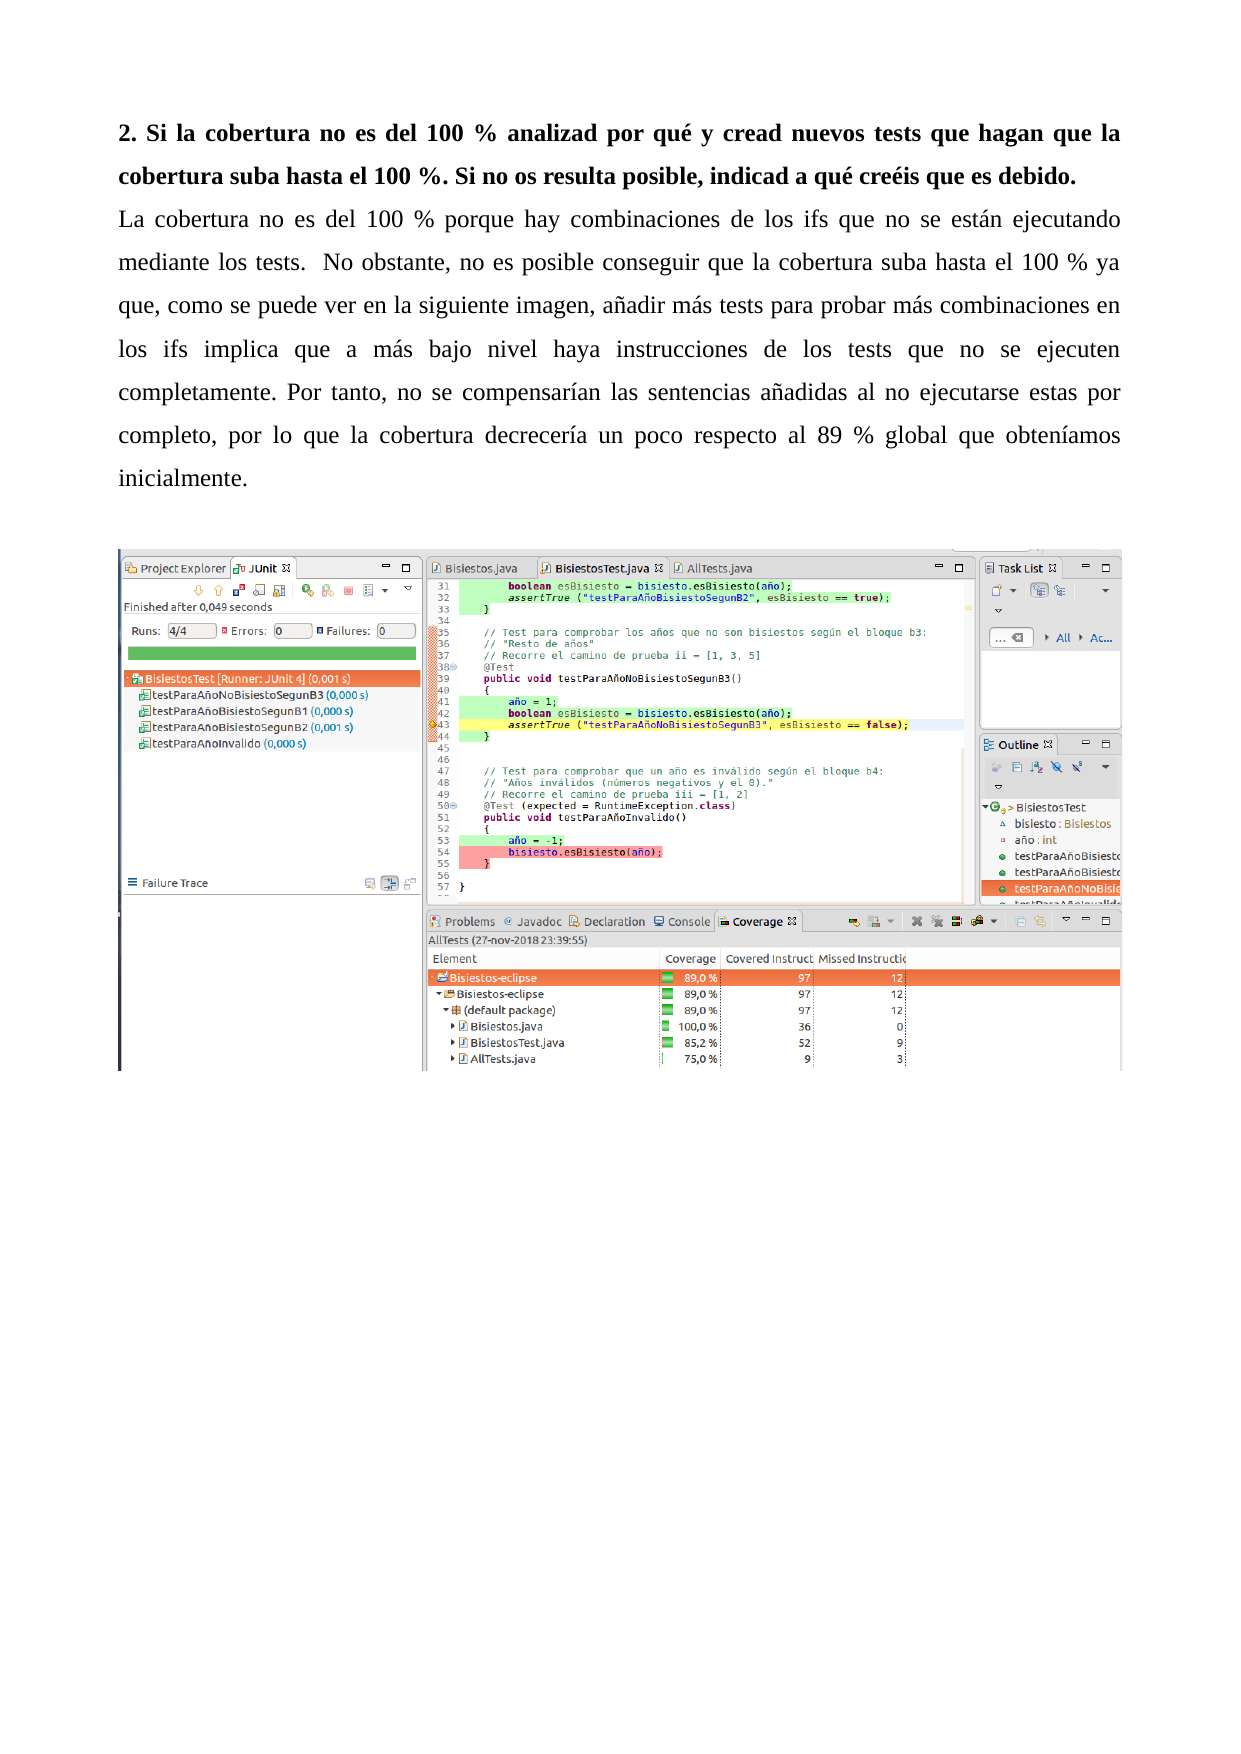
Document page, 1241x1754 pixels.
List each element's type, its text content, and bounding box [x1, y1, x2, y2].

text 2. Si la cobertura no es del 100 % analizad por qué y cread nuevos tests que hagan que la cobertura suba hasta el 100 %. Si no os resulta posible, indicad a qué creéis que es debido. [118, 118, 1122, 190]
picture [118, 549, 1123, 1071]
text La cobertura no es del 100 % porque hay combinaciones de los ifs que no se están ejecutando mediante los tests. No obstante, no es posible conseguir que la cobertura suba hasta el 100 % ya que, como se puede ver en la siguiente imagen, añadir más tests para probar más combinaciones en los ifs implica que a más bajo nivel haya instrucciones de los tests que no se ejecuten completamente. Por tanto, no se compensarían las sentencias añadidas al no ejecutarse estas por completo, por lo que la cobertura decrecería un poco respecto al 89 % global que obteníamos inicialmente. [118, 204, 1122, 492]
